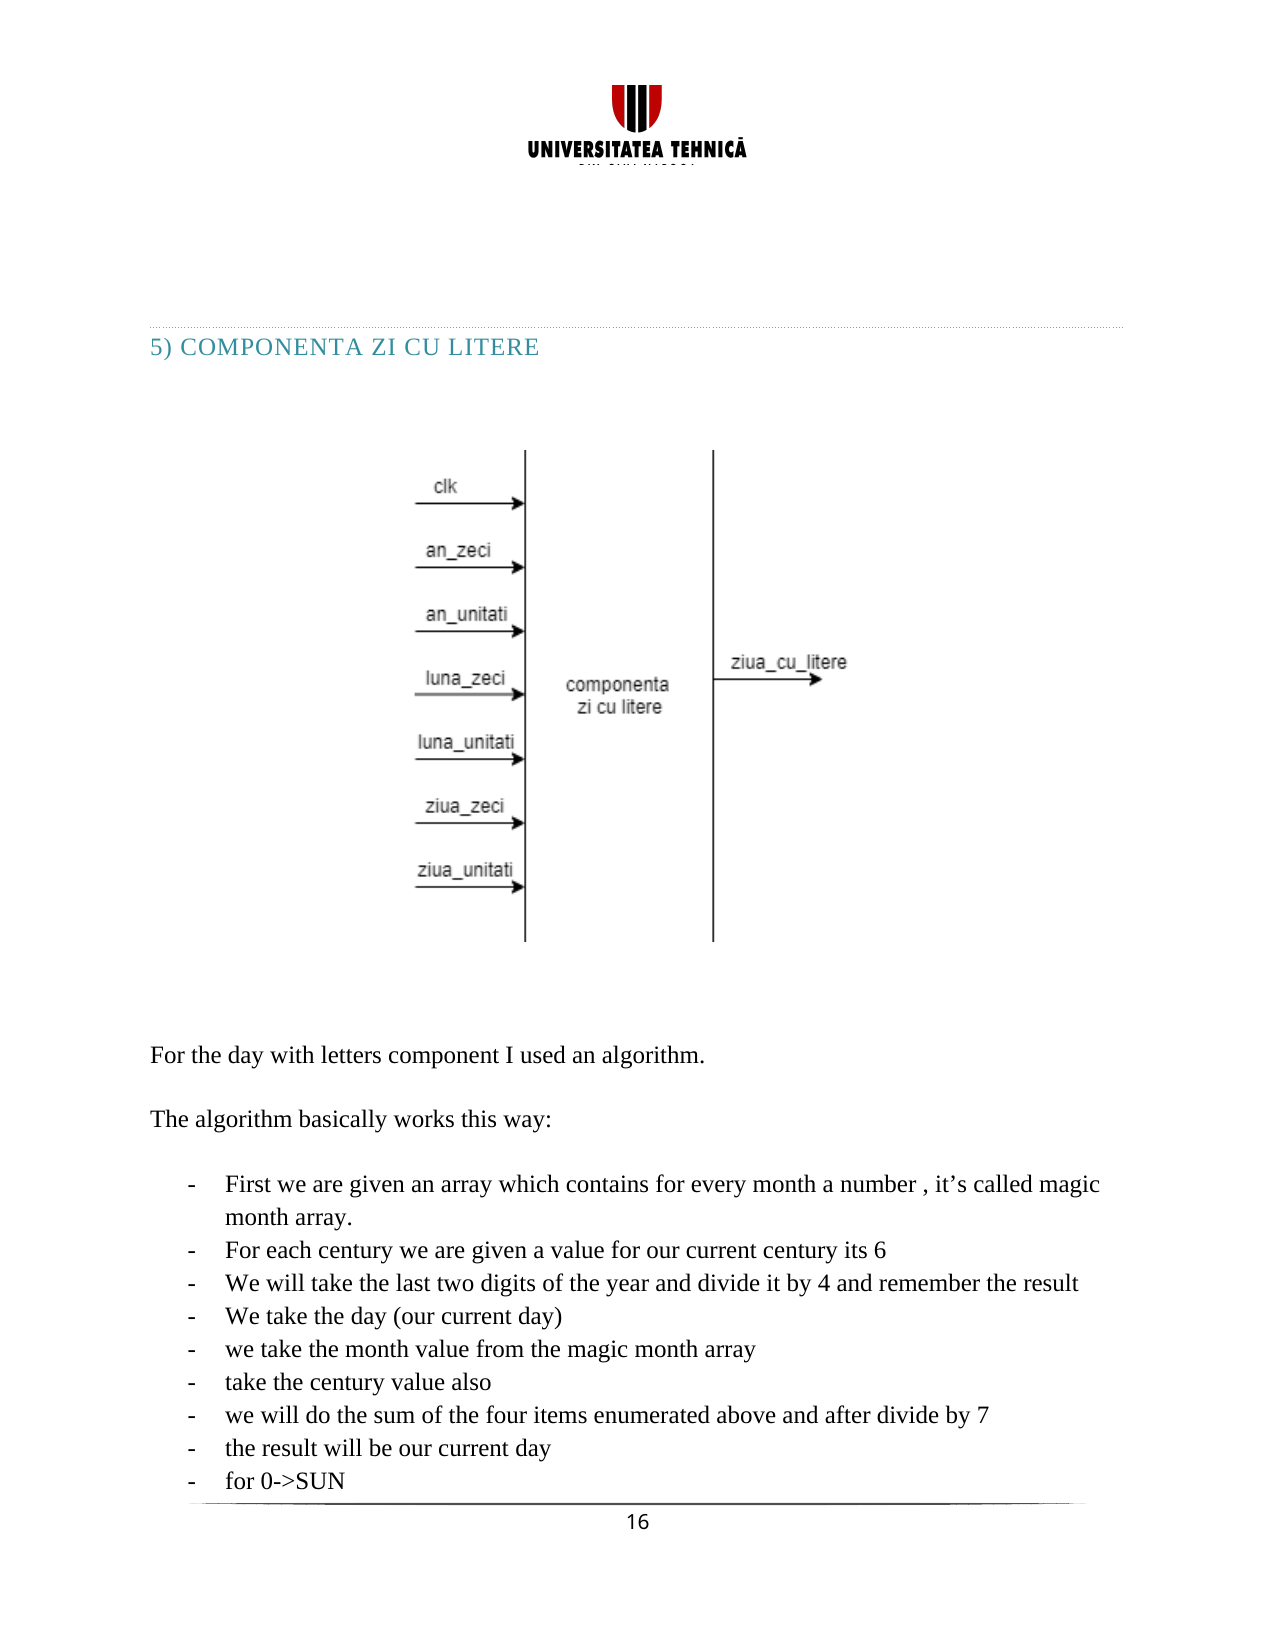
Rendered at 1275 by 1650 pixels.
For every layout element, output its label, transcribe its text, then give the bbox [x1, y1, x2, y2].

list we will do the sum of the four items enumerated above and after divide by 7 [187, 1400, 1125, 1429]
text For the day with letters component I used an algorithm. [150, 1040, 1125, 1069]
list for 0->SUN [187, 1466, 1125, 1495]
subtitle 5) Componenta zi cu litere [150, 326, 1125, 361]
list the result will be our current day [187, 1433, 1125, 1462]
list take the century value also [187, 1367, 1125, 1396]
list We will take the last two digits of the year and divide it by 4 and remember the result [187, 1268, 1125, 1297]
list First we are given an array which contains for every month a number , it’s called magic month array. [187, 1169, 1125, 1231]
list we take the month value from the magic month array [187, 1334, 1125, 1363]
text The algorithm basically works this way: [150, 1104, 1125, 1133]
list We take the day (our current day) [187, 1301, 1125, 1330]
list For each century we are given a value for our current century its 6 [187, 1235, 1125, 1264]
